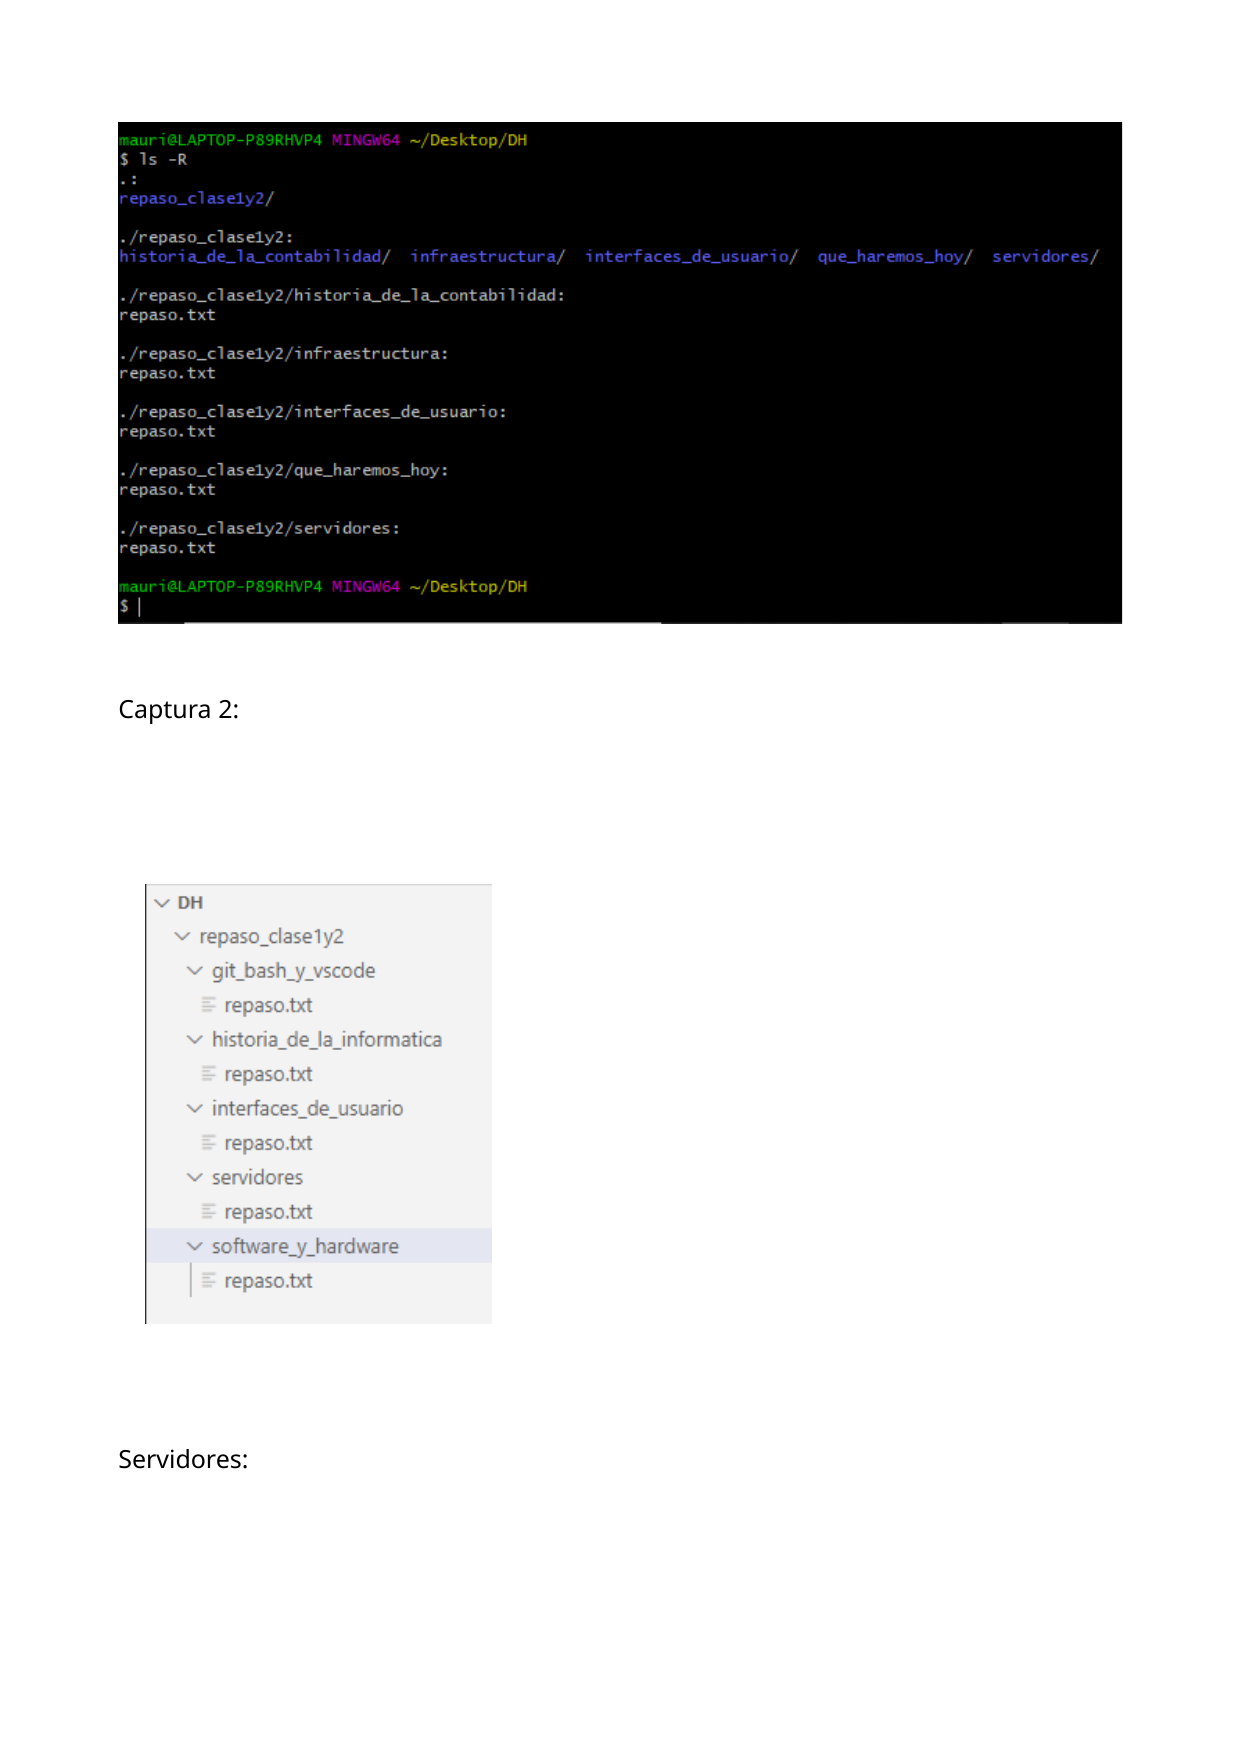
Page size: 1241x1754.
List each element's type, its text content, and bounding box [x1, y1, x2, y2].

text Servidores: [118, 1441, 1122, 1476]
picture [118, 122, 1123, 624]
text Captura 2: [118, 692, 1122, 726]
picture [145, 884, 492, 1324]
